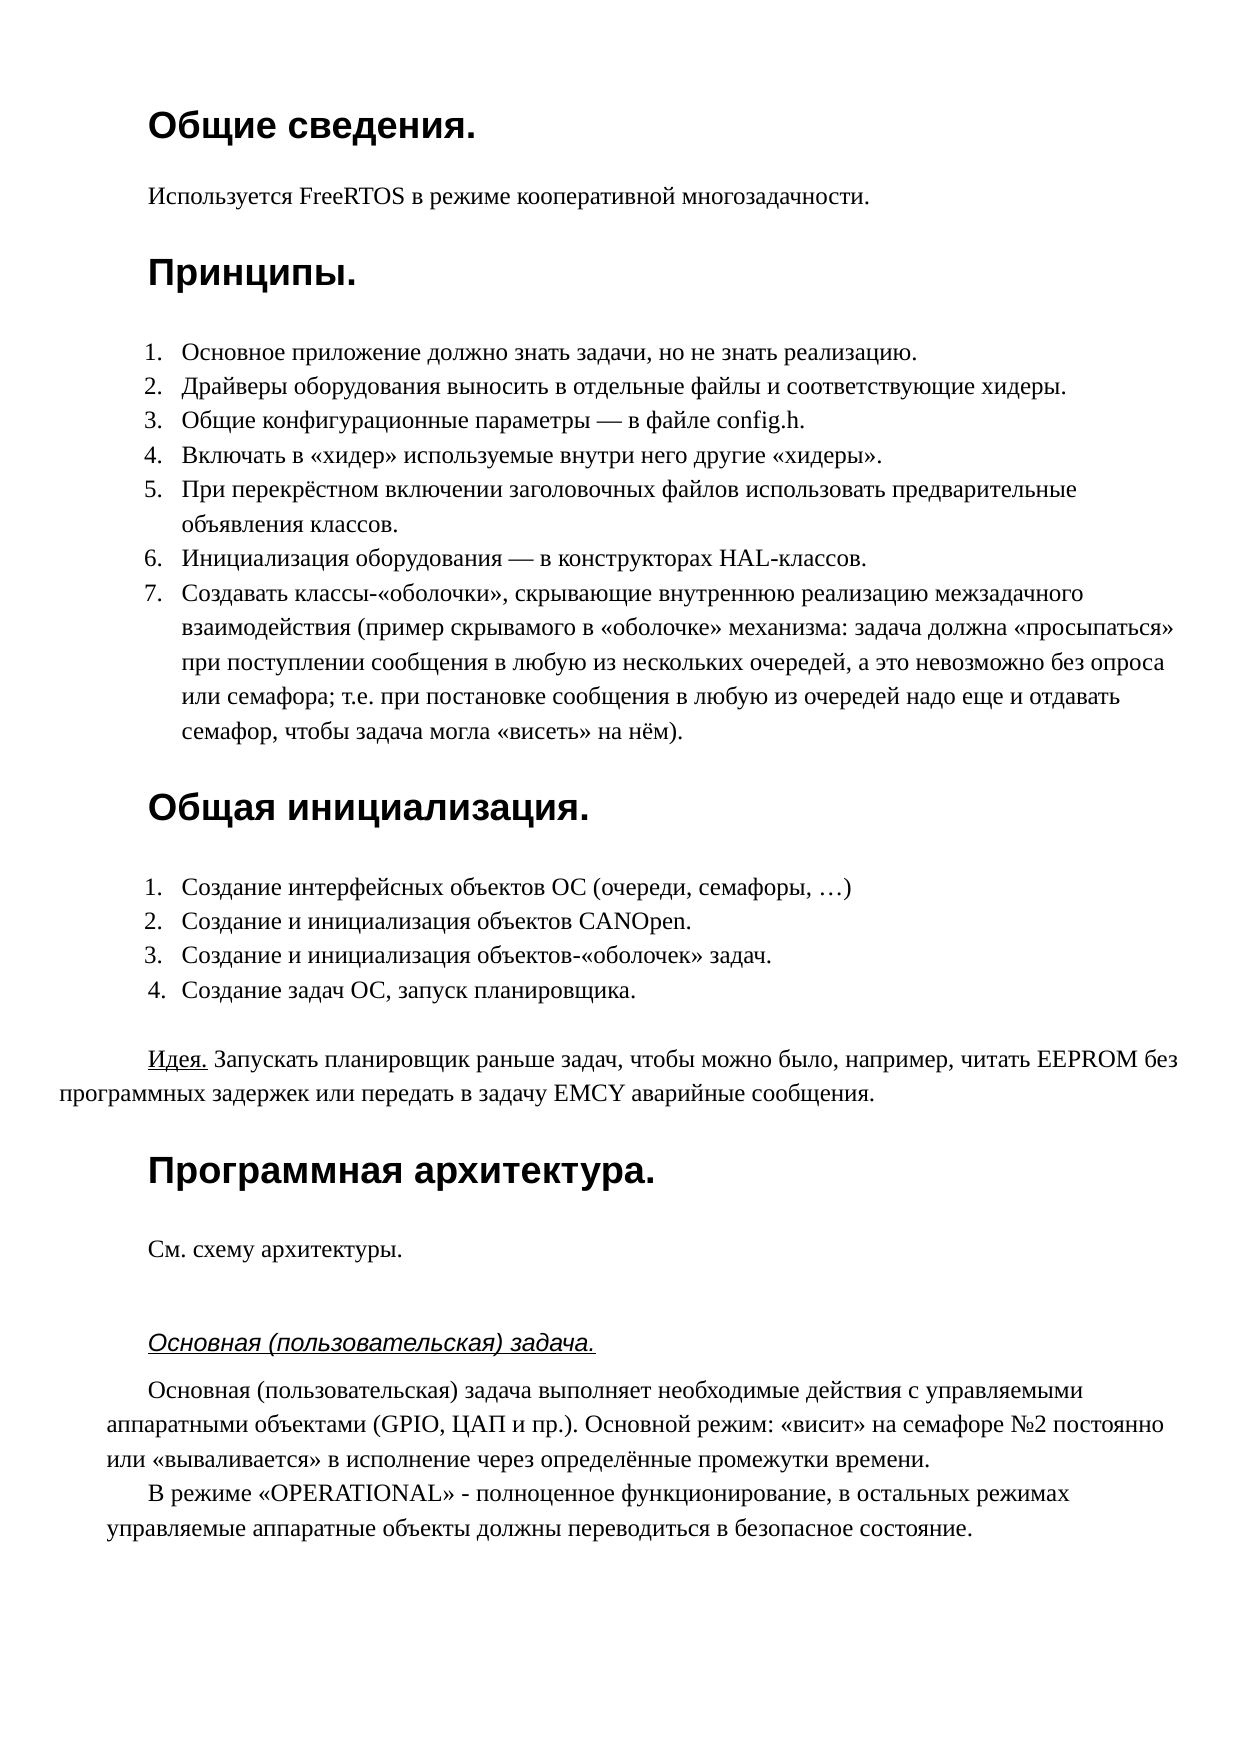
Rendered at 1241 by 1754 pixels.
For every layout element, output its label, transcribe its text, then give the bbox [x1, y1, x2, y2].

subtitle При перекрёстном включении заголовочных файлов использовать предварительные объявления классов. [144, 474, 1181, 538]
subtitle Принципы. [106, 250, 1181, 293]
subtitle Программная архитектура. [106, 1147, 1181, 1191]
subtitle Общая инициализация. [106, 785, 1181, 828]
subtitle См. схему архитектуры. [106, 1234, 1181, 1263]
subtitle Cоздавать классы-«оболочки», скрывающие внутреннюю реализацию межзадачного взаимодействия (пример скрывамого в «оболочке» механизма: задача должна «просыпаться» при поступлении сообщения в любую из нескольких очередей, а это невозможно без опроса или семафора; т.е. при постановке сообщения в любую из очередей надо еще и отдавать семафор, чтобы задача могла «висеть» на нём). [144, 578, 1181, 744]
subtitle Создание и инициализация объектов CANOpen. [144, 906, 1181, 935]
subtitle Драйверы оборудования выносить в отдельные файлы и соответствующие хидеры. [144, 371, 1181, 400]
subtitle Основное приложение должно знать задачи, но не знать реализацию. [144, 337, 1181, 365]
text Идея. Запускать планировщик раньше задач, чтобы можно было, например, читать EEPROM без программных задержек или передать в задачу EMCY аварийные сообщения. [59, 1044, 1181, 1107]
subtitle Включать в «хидер» используемые внутри него другие «хидеры». [144, 440, 1181, 469]
subtitle Создание и инициализация объектов-«оболочек» задач. [144, 941, 1181, 969]
subtitle Общие сведения. [106, 103, 1181, 146]
text Используется FreeRTOS в режиме кооперативной многозадачности. [59, 181, 1181, 209]
subtitle Создание интерфейсных объектов ОС (очереди, семафоры, …) [144, 872, 1181, 900]
subtitle Основная (пользовательская) задача выполняет необходимые действия с управляемыми аппаратными объектами (GPIO, ЦАП и пр.). Основной режим: «висит» на семафоре №2 постоянно или «вываливается» в исполнение через определённые промежутки времени. [106, 1375, 1181, 1473]
subtitle Инициализация оборудования — в конструкторах HAL-классов. [144, 543, 1181, 572]
subtitle В режиме «OPERATIONAL» - полноценное функционирование, в остальных режимах управляемые аппаратные объекты должны переводиться в безопасное состояние. [106, 1478, 1181, 1542]
subtitle Создание задач ОС, запуск планировщика. [59, 975, 1181, 1004]
subtitle Основная (пользовательская) задача. [106, 1328, 1181, 1357]
subtitle Общие конфигурационные параметры — в файле config.h. [144, 406, 1181, 434]
